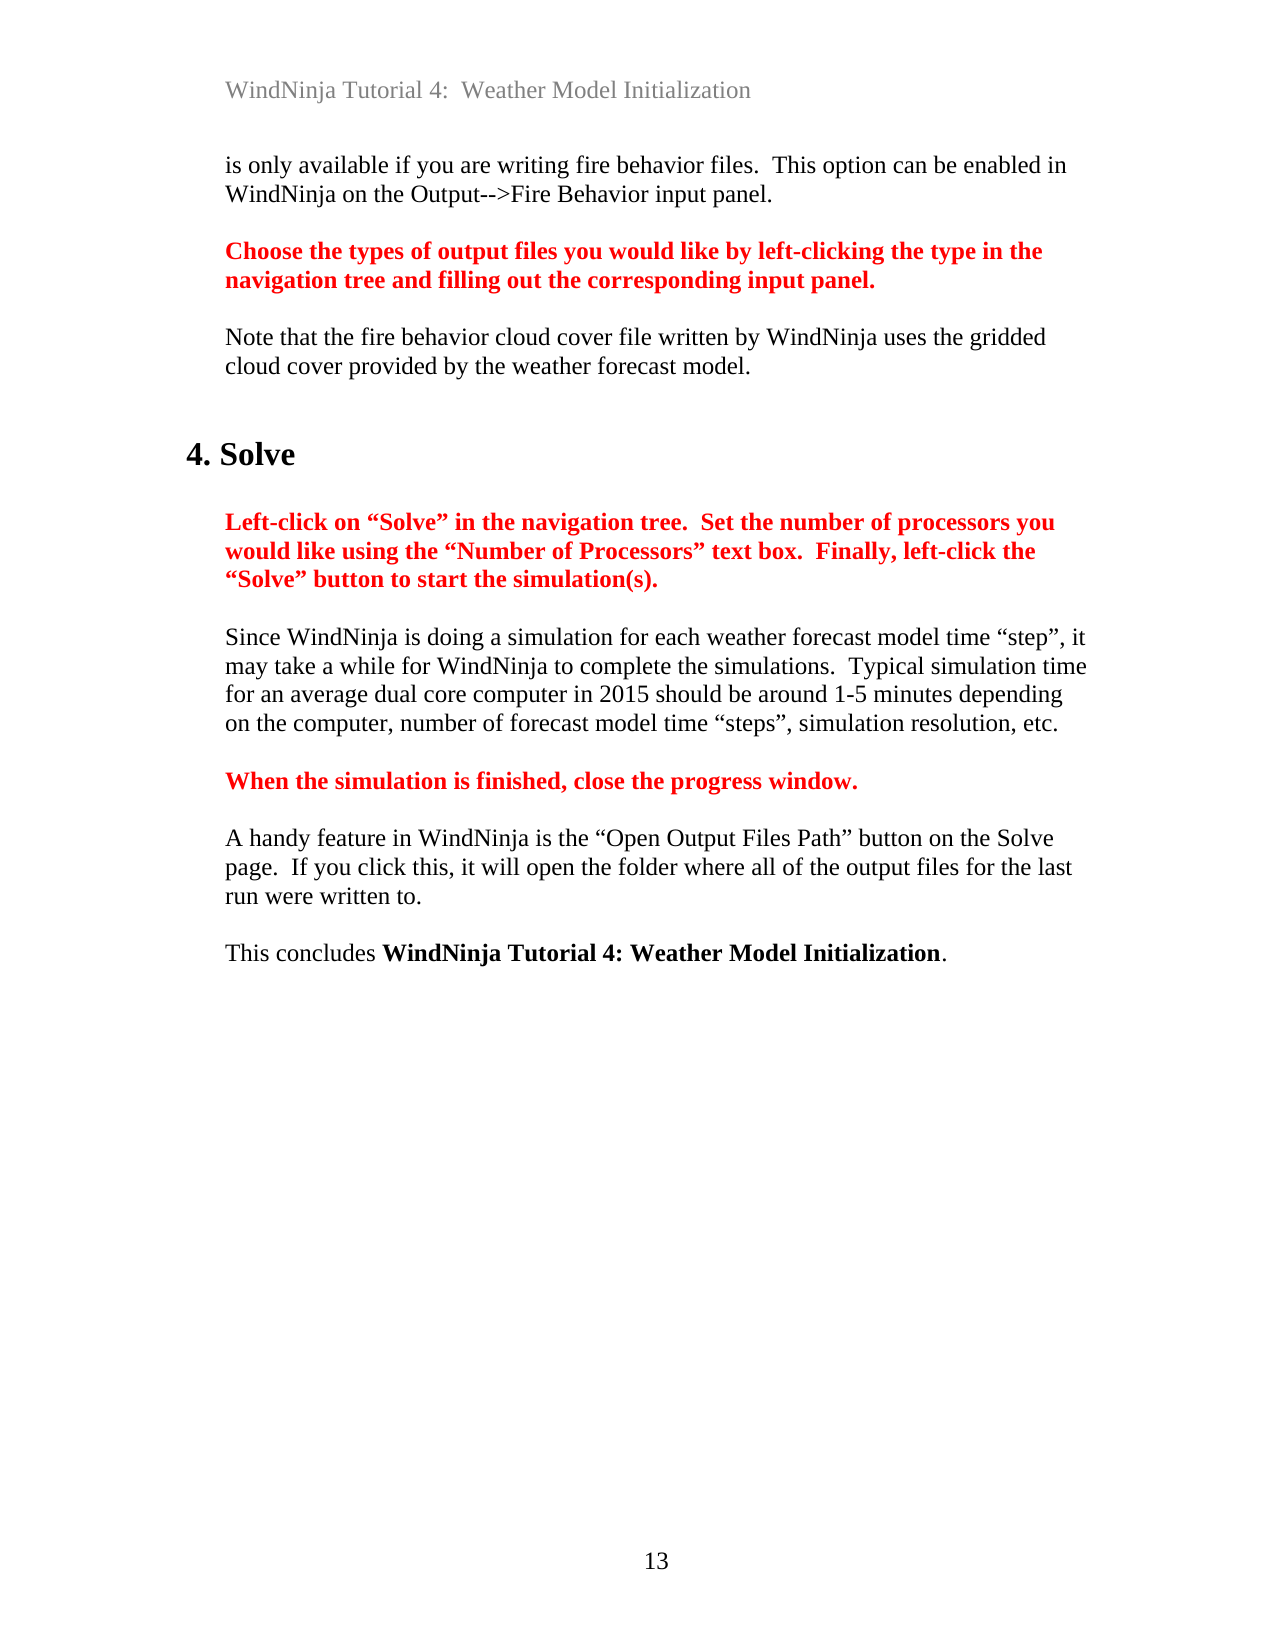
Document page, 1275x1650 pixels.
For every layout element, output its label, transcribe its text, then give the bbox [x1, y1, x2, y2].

text is only available if you are writing fire behavior files. This option can be enabled in WindNinja on the Output-->Fire Behavior input panel. [225, 150, 1087, 207]
text A handy feature in WindNinja is the “Open Output Files Path” button on the Solve page. If you click this, it will open the folder where all of the output files for the last run were written to. [225, 823, 1087, 909]
subtitle Solve [186, 434, 1087, 472]
text Choose the types of output files you would like by left-clicking the type in the navigation tree and filling out the corresponding input panel. [225, 236, 1087, 294]
text This concludes WindNinja Tutorial 4: Weather Model Initialization. [225, 938, 1087, 967]
text Left-click on “Solve” in the navigation tree. Set the number of processors you would like using the “Number of Processors” text box. Finally, left-click the “Solve” button to start the simulation(s). [225, 507, 1087, 593]
text When the simulation is finished, close the progress window. [225, 766, 1087, 794]
text Since WindNinja is doing a simulation for each weather forecast model time “step”, it may take a while for WindNinja to complete the simulations. Typical simulation time for an average dual core computer in 2015 should be around 1-5 minutes depending on the computer, number of forecast model time “steps”, simulation resolution, etc. [225, 622, 1087, 737]
text Note that the fire behavior cloud cover file written by WindNinja uses the gridded cloud cover provided by the weather forecast model. [225, 322, 1087, 380]
